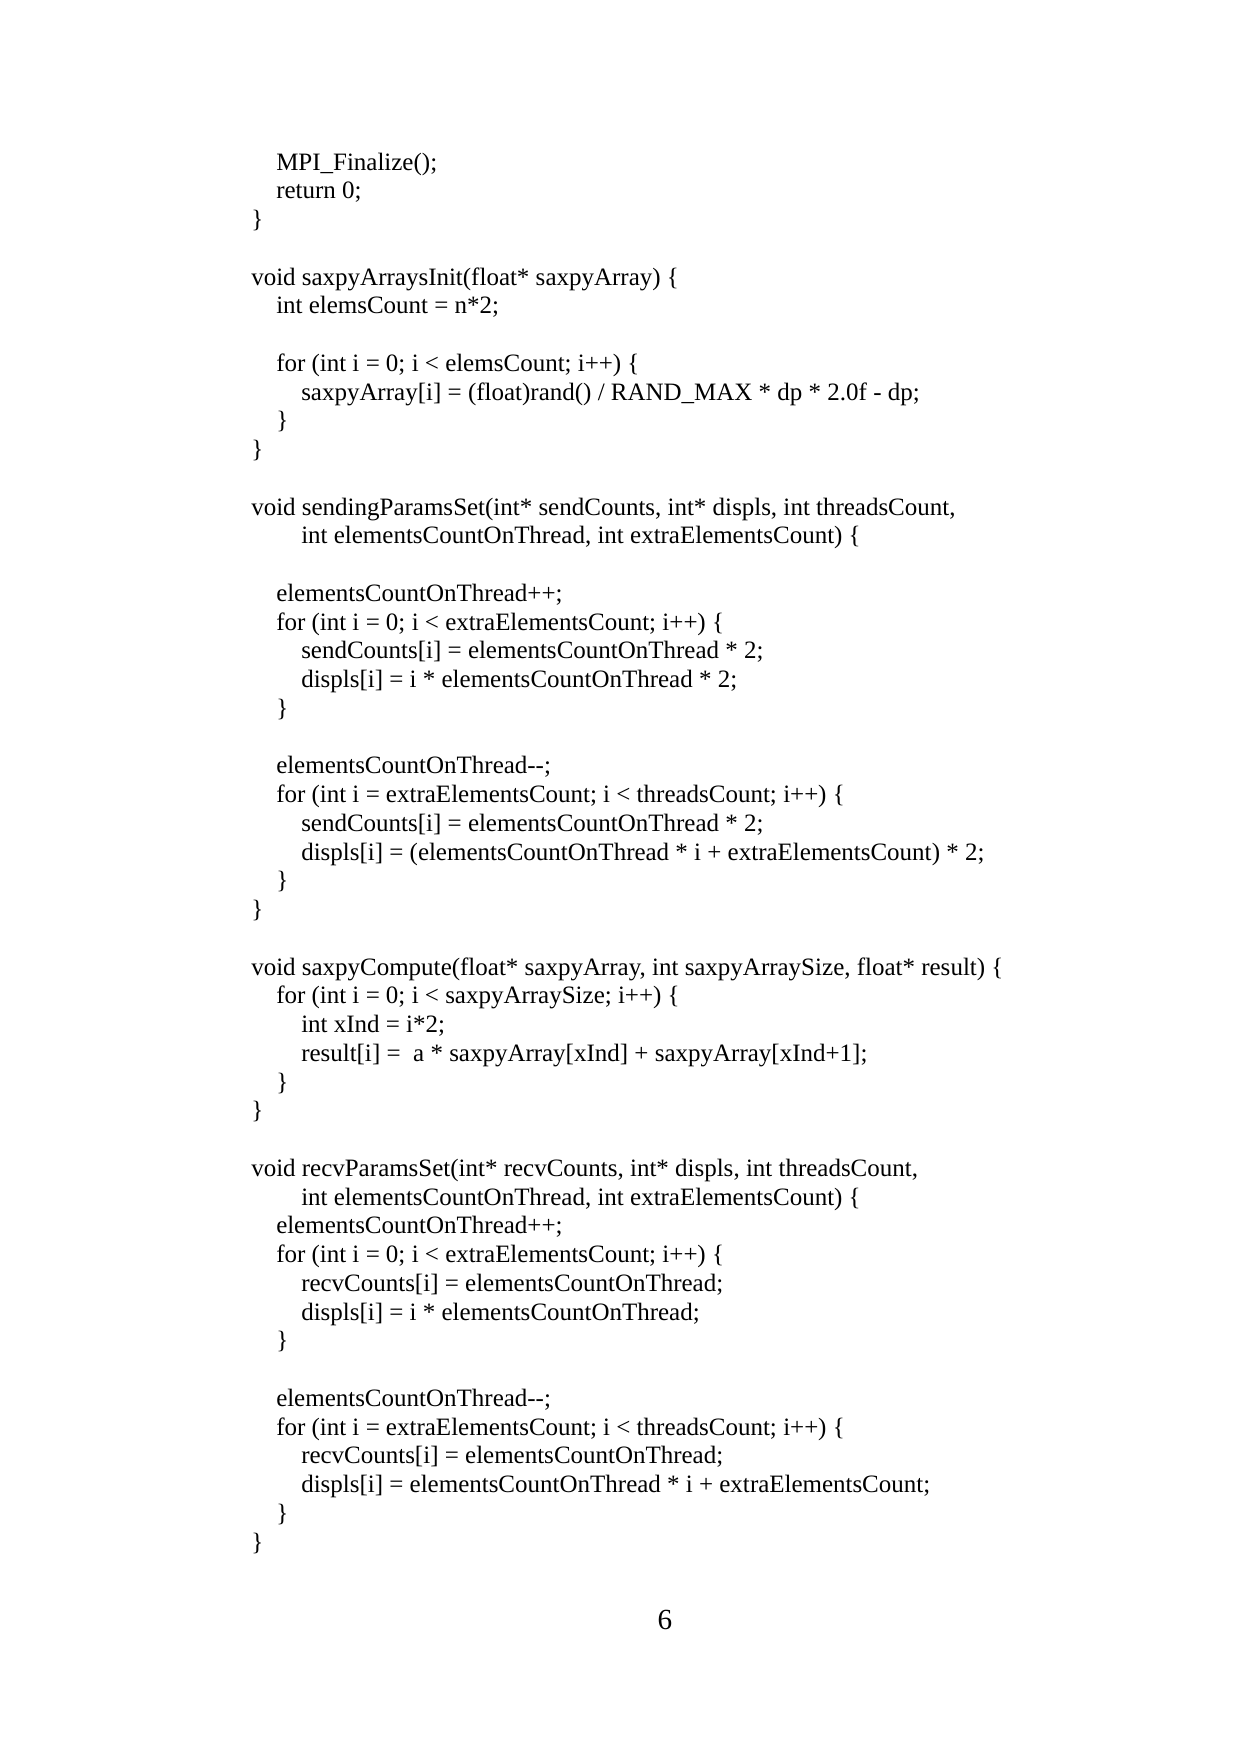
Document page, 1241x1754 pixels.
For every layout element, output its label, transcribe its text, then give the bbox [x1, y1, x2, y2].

text sendCounts[i] = elementsCountOnThread * 2; [177, 636, 1152, 664]
text displs[i] = elementsCountOnThread * i + extraElementsCount; [177, 1469, 1152, 1498]
text } [177, 693, 1152, 722]
text displs[i] = i * elementsCountOnThread; [177, 1297, 1152, 1326]
text void recvParamsSet(int* recvCounts, int* displs, int threadsCount, [177, 1153, 1152, 1182]
text for (int i = 0; i < extraElementsCount; i++) { [177, 607, 1152, 636]
text } [177, 894, 1152, 923]
text void saxpyCompute(float* saxpyArray, int saxpyArraySize, float* result) { [177, 952, 1152, 981]
text void sendingParamsSet(int* sendCounts, int* displs, int threadsCount, [177, 492, 1152, 521]
text displs[i] = i * elementsCountOnThread * 2; [177, 664, 1152, 693]
text MPI_Finalize(); [177, 147, 1152, 176]
text elementsCountOnThread++; [177, 578, 1152, 607]
text } [177, 1326, 1152, 1354]
text for (int i = 0; i < saxpyArraySize; i++) { [177, 981, 1152, 1009]
text recvCounts[i] = elementsCountOnThread; [177, 1268, 1152, 1297]
text } [177, 204, 1152, 233]
text } [177, 1067, 1152, 1096]
text elementsCountOnThread--; [177, 751, 1152, 779]
text } [177, 1527, 1152, 1556]
text } [177, 1498, 1152, 1527]
text sendCounts[i] = elementsCountOnThread * 2; [177, 808, 1152, 837]
text } [177, 406, 1152, 434]
text saxpyArray[i] = (float)rand() / RAND_MAX * dp * 2.0f - dp; [177, 377, 1152, 406]
text } [177, 866, 1152, 894]
text recvCounts[i] = elementsCountOnThread; [177, 1441, 1152, 1469]
text return 0; [177, 176, 1152, 204]
text int elemsCount = n*2; [177, 291, 1152, 319]
text int elementsCountOnThread, int extraElementsCount) { [177, 1182, 1152, 1211]
text } [177, 1096, 1152, 1124]
text int xInd = i*2; [177, 1009, 1152, 1038]
text } [177, 434, 1152, 463]
text for (int i = 0; i < extraElementsCount; i++) { [177, 1239, 1152, 1268]
text void saxpyArraysInit(float* saxpyArray) { [177, 262, 1152, 291]
text int elementsCountOnThread, int extraElementsCount) { [177, 521, 1152, 549]
text elementsCountOnThread++; [177, 1211, 1152, 1239]
text displs[i] = (elementsCountOnThread * i + extraElementsCount) * 2; [177, 837, 1152, 866]
text result[i] = a * saxpyArray[xInd] + saxpyArray[xInd+1]; [177, 1038, 1152, 1067]
text elementsCountOnThread--; [177, 1383, 1152, 1412]
text for (int i = extraElementsCount; i < threadsCount; i++) { [177, 1412, 1152, 1441]
text for (int i = extraElementsCount; i < threadsCount; i++) { [177, 779, 1152, 808]
text for (int i = 0; i < elemsCount; i++) { [177, 348, 1152, 377]
